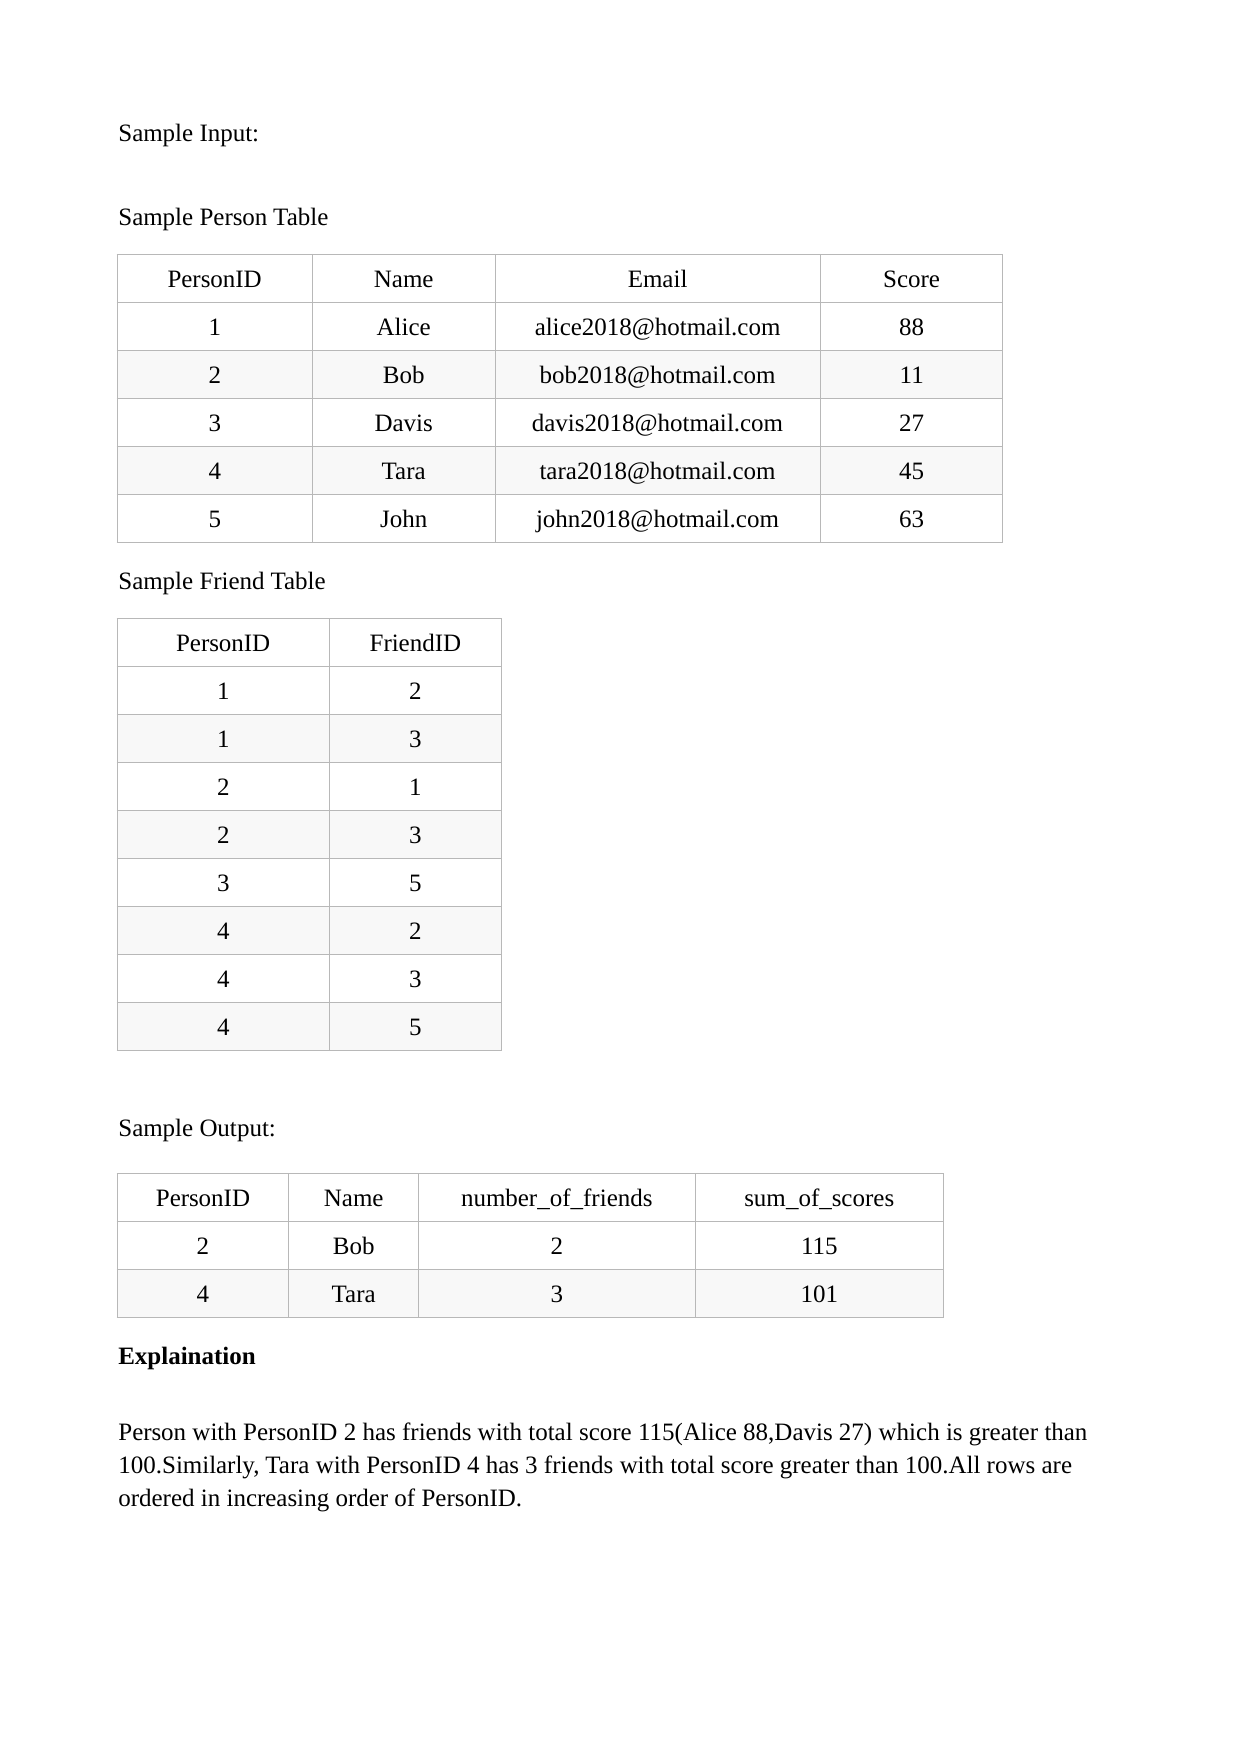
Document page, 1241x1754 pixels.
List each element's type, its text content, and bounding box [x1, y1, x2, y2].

table_header FriendID [330, 619, 501, 666]
table_cell Bob [289, 1222, 418, 1269]
table_cell alice2018@hotmail.com [496, 303, 820, 350]
table_cell 2 [118, 811, 329, 858]
table_cell 5 [330, 1003, 501, 1050]
table_cell 5 [118, 495, 312, 542]
table_cell 3 [330, 955, 501, 1002]
text Person with PersonID 2 has friends with total score 115(Alice 88,Davis 27) which is greater than 100.Similarly, Tara with PersonID 4 has 3 friends with total score greater than 100.All rows are ordered in increasing order of PersonID. [118, 1417, 1122, 1512]
table_cell 4 [118, 1270, 288, 1317]
table_cell bob2018@hotmail.com [496, 351, 820, 398]
text Explaination [118, 1341, 1122, 1370]
table_cell 4 [118, 955, 329, 1002]
table_cell 88 [821, 303, 1002, 350]
table_cell tara2018@hotmail.com [496, 447, 820, 494]
table_cell Tara [289, 1270, 418, 1317]
table_cell 2 [330, 667, 501, 714]
table_cell 11 [821, 351, 1002, 398]
table_cell 3 [118, 859, 329, 906]
table_header Name [313, 255, 495, 302]
table_cell Alice [313, 303, 495, 350]
table_header number_of_friends [419, 1174, 695, 1221]
table_header Name [289, 1174, 418, 1221]
table_header PersonID [118, 619, 329, 666]
table_cell 3 [419, 1270, 695, 1317]
table_header Email [496, 255, 820, 302]
table_cell 115 [696, 1222, 943, 1269]
subtitle Sample Output: [118, 1113, 1122, 1142]
table_header Score [821, 255, 1002, 302]
table_header PersonID [118, 1174, 288, 1221]
table_cell Bob [313, 351, 495, 398]
table_cell 4 [118, 1003, 329, 1050]
subtitle Sample Input: [118, 118, 1122, 147]
table_cell 2 [330, 907, 501, 954]
table_cell 101 [696, 1270, 943, 1317]
table_cell 27 [821, 399, 1002, 446]
table_cell 3 [118, 399, 312, 446]
table_cell 45 [821, 447, 1002, 494]
table_cell 2 [419, 1222, 695, 1269]
table_header sum_of_scores [696, 1174, 943, 1221]
table_cell 63 [821, 495, 1002, 542]
table_cell 5 [330, 859, 501, 906]
text Sample Person Table [118, 202, 1122, 230]
table_header PersonID [118, 255, 312, 302]
table_cell davis2018@hotmail.com [496, 399, 820, 446]
table_cell John [313, 495, 495, 542]
table_cell 4 [118, 447, 312, 494]
text Sample Friend Table [118, 566, 1122, 594]
table_cell john2018@hotmail.com [496, 495, 820, 542]
table_cell 2 [118, 351, 312, 398]
table_cell 3 [330, 811, 501, 858]
table_cell 2 [118, 763, 329, 810]
table_cell 2 [118, 1222, 288, 1269]
table_cell 1 [330, 763, 501, 810]
table_cell 3 [330, 715, 501, 762]
table_cell 1 [118, 303, 312, 350]
table_cell 4 [118, 907, 329, 954]
table_cell 1 [118, 667, 329, 714]
table_cell Tara [313, 447, 495, 494]
table_cell 1 [118, 715, 329, 762]
table_cell Davis [313, 399, 495, 446]
